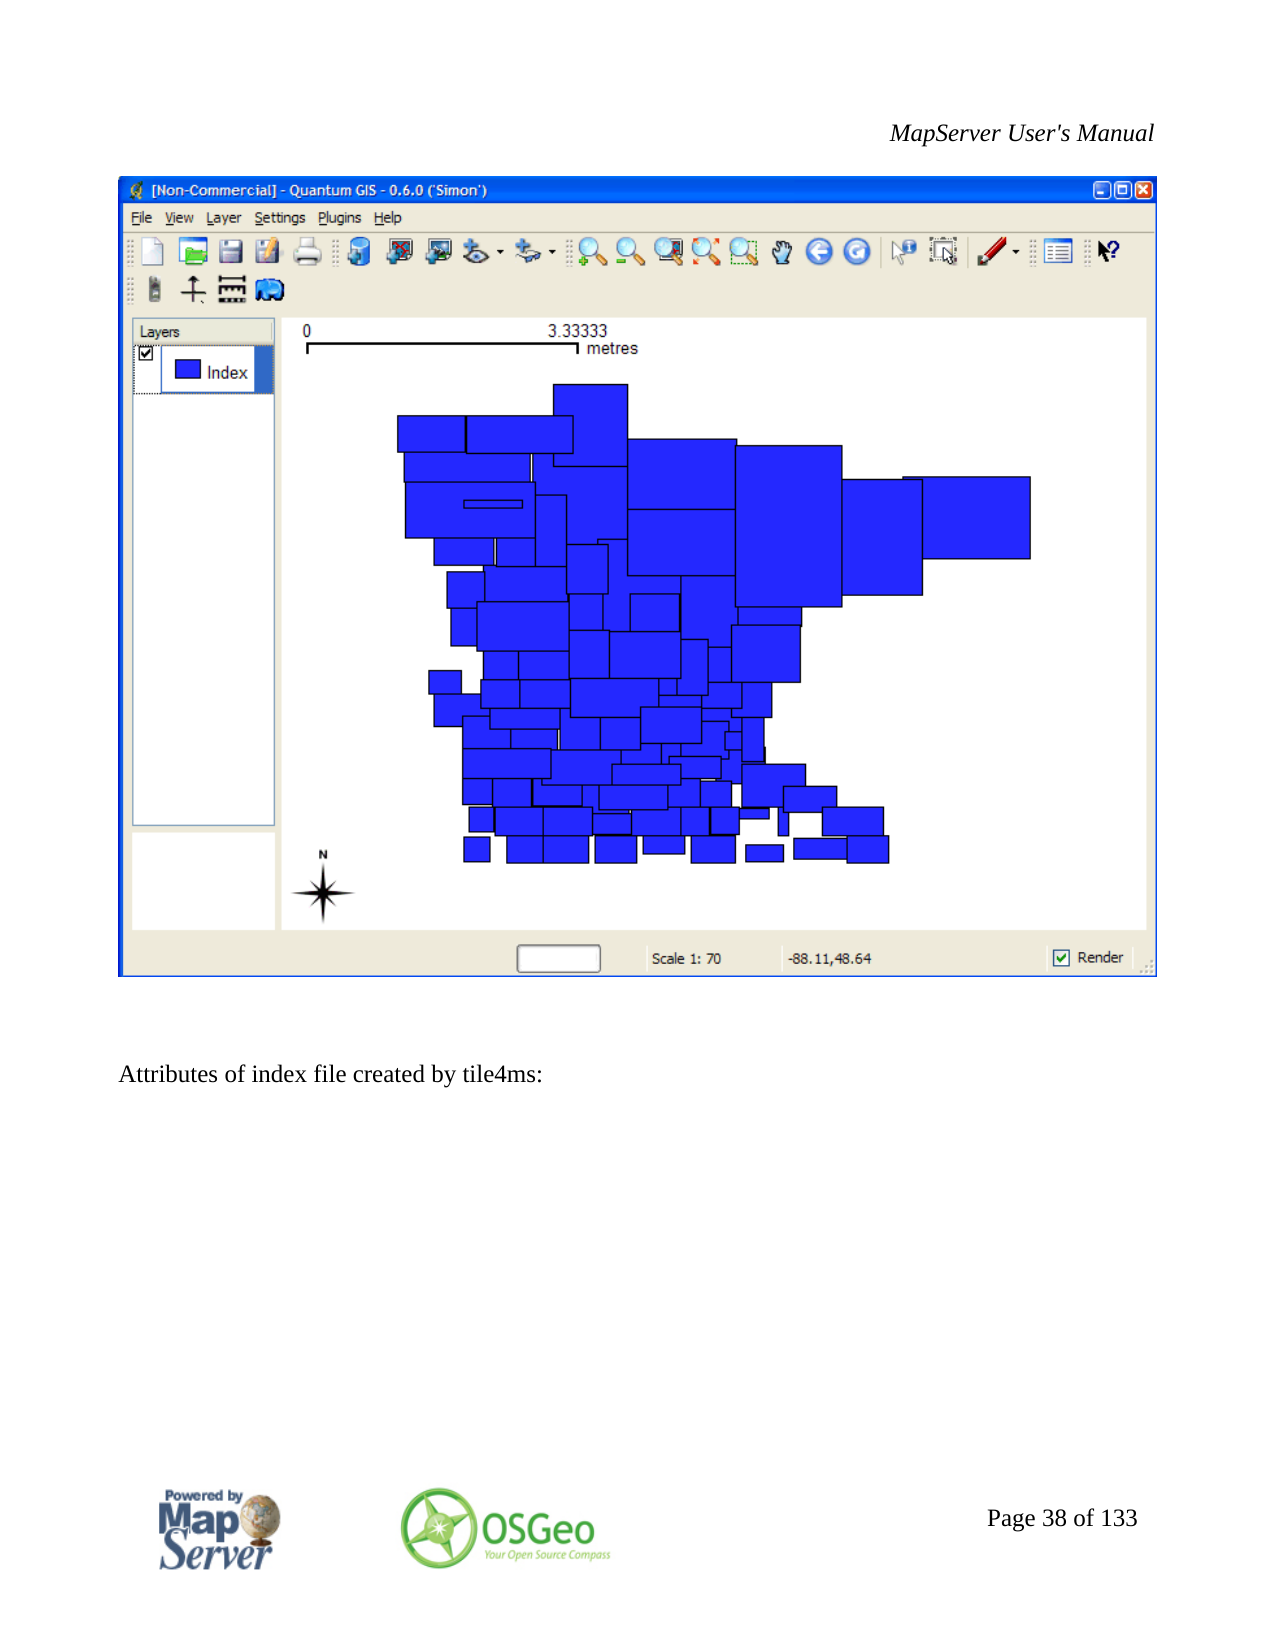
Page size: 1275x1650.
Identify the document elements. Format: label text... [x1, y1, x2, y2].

picture [118, 176, 1157, 977]
text Attributes of index file created by tile4ms: [118, 1059, 1157, 1087]
picture [377, 1473, 624, 1589]
picture [158, 1489, 283, 1571]
